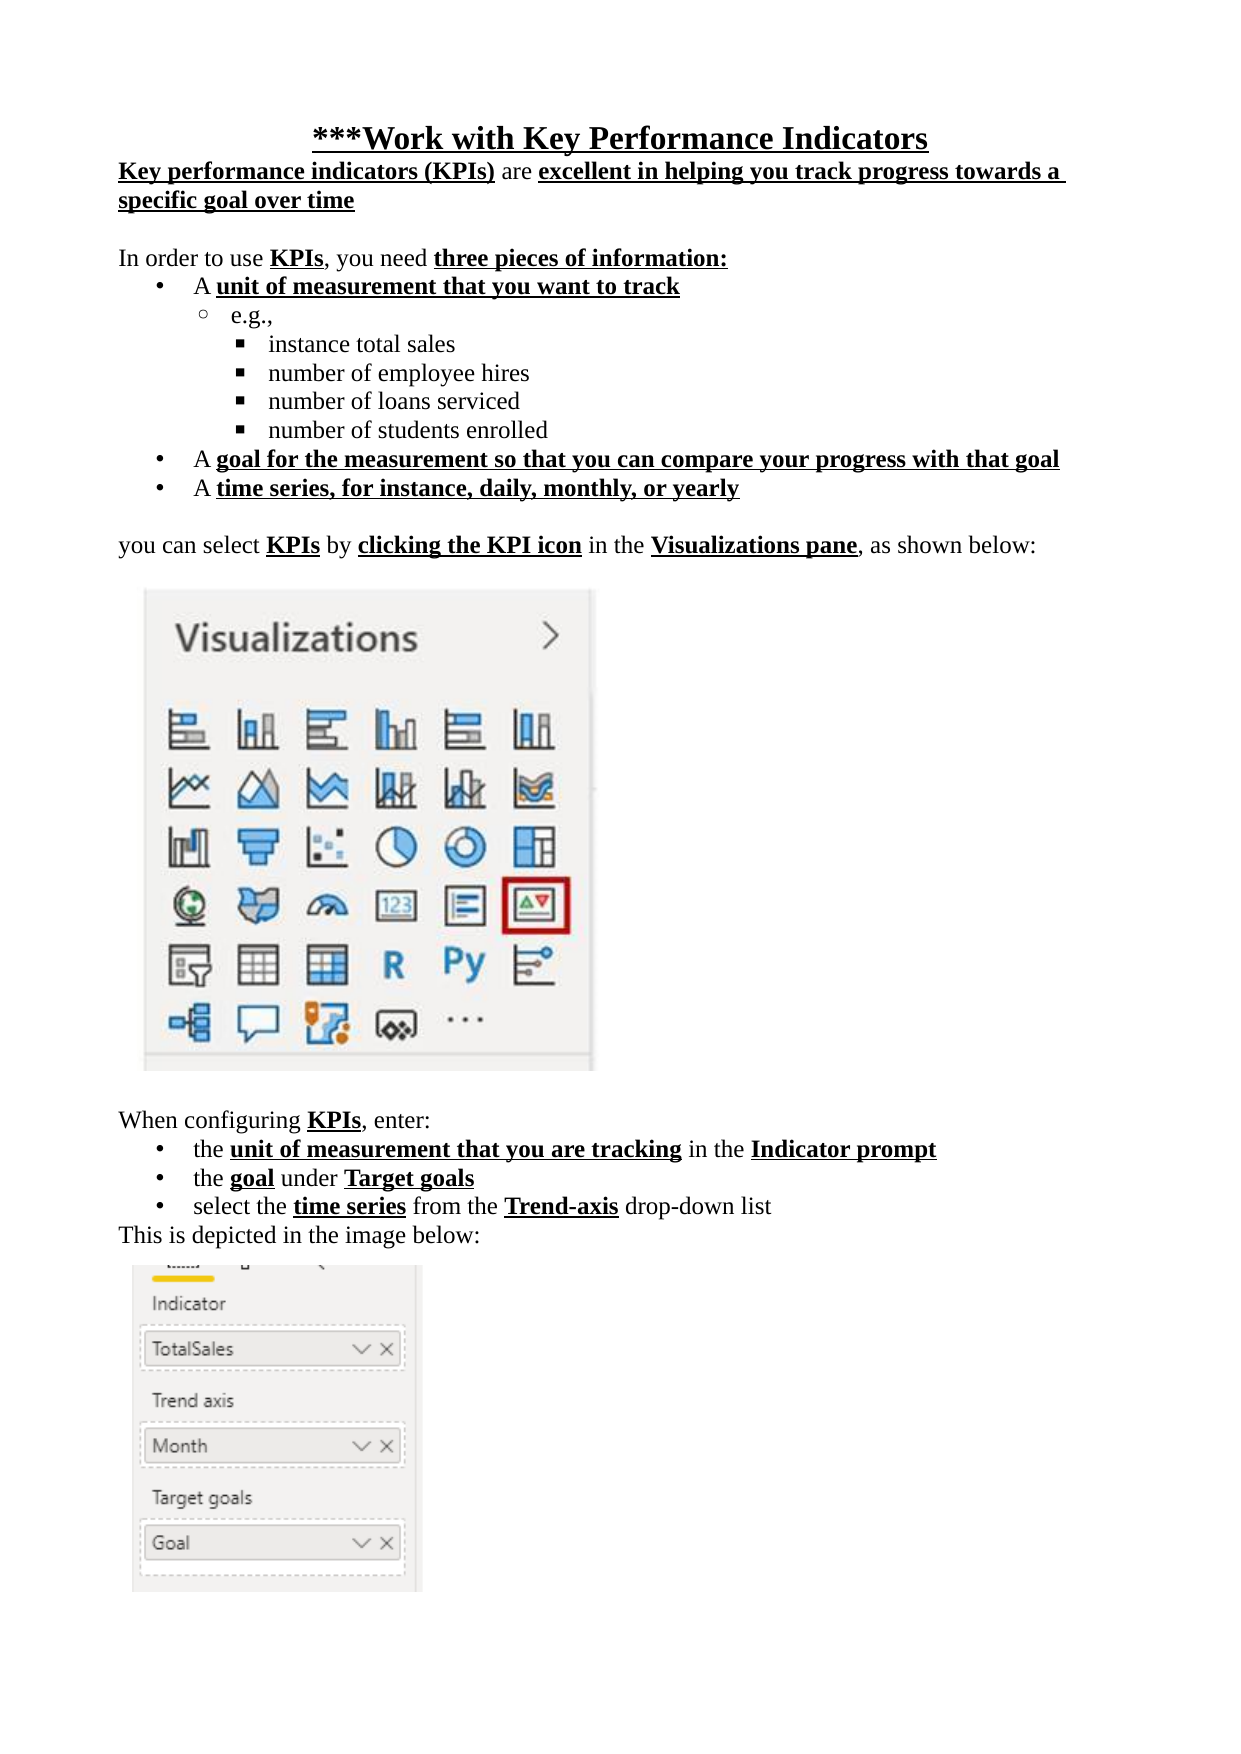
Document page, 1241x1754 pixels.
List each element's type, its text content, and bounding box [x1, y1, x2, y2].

list A time series, for instance, daily, monthly, or yearly [156, 473, 1122, 501]
picture [136, 575, 606, 1071]
list instance total sales [231, 329, 1122, 358]
list A unit of measurement that you want to track [156, 271, 1122, 300]
list e.g., [193, 300, 1122, 329]
text you can select KPIs by clicking the KPI icon in the Visualizations pane, as shown below: [118, 530, 1122, 559]
list number of students enrolled [231, 415, 1122, 444]
list the goal under Target goals [156, 1163, 1122, 1191]
list A goal for the measurement so that you can compare your progress with that goal [156, 444, 1122, 473]
text Key performance indicators (KPIs) are excellent in helping you track progress towards a specific goal over time [118, 156, 1122, 214]
list number of loans serviced [231, 386, 1122, 415]
text In order to use KPIs, you need three pieces of information: [118, 243, 1122, 271]
list number of employee hires [231, 358, 1122, 386]
text This is depicted in the image below: [118, 1220, 1122, 1249]
list the unit of measurement that you are tracking in the Indicator prompt [156, 1134, 1122, 1163]
picture [132, 1265, 423, 1592]
text When configuring KPIs, enter: [118, 1105, 1122, 1134]
text ***Work with Key Performance Indicators [118, 118, 1122, 156]
list select the time series from the Trend-axis drop-down list [156, 1191, 1122, 1220]
